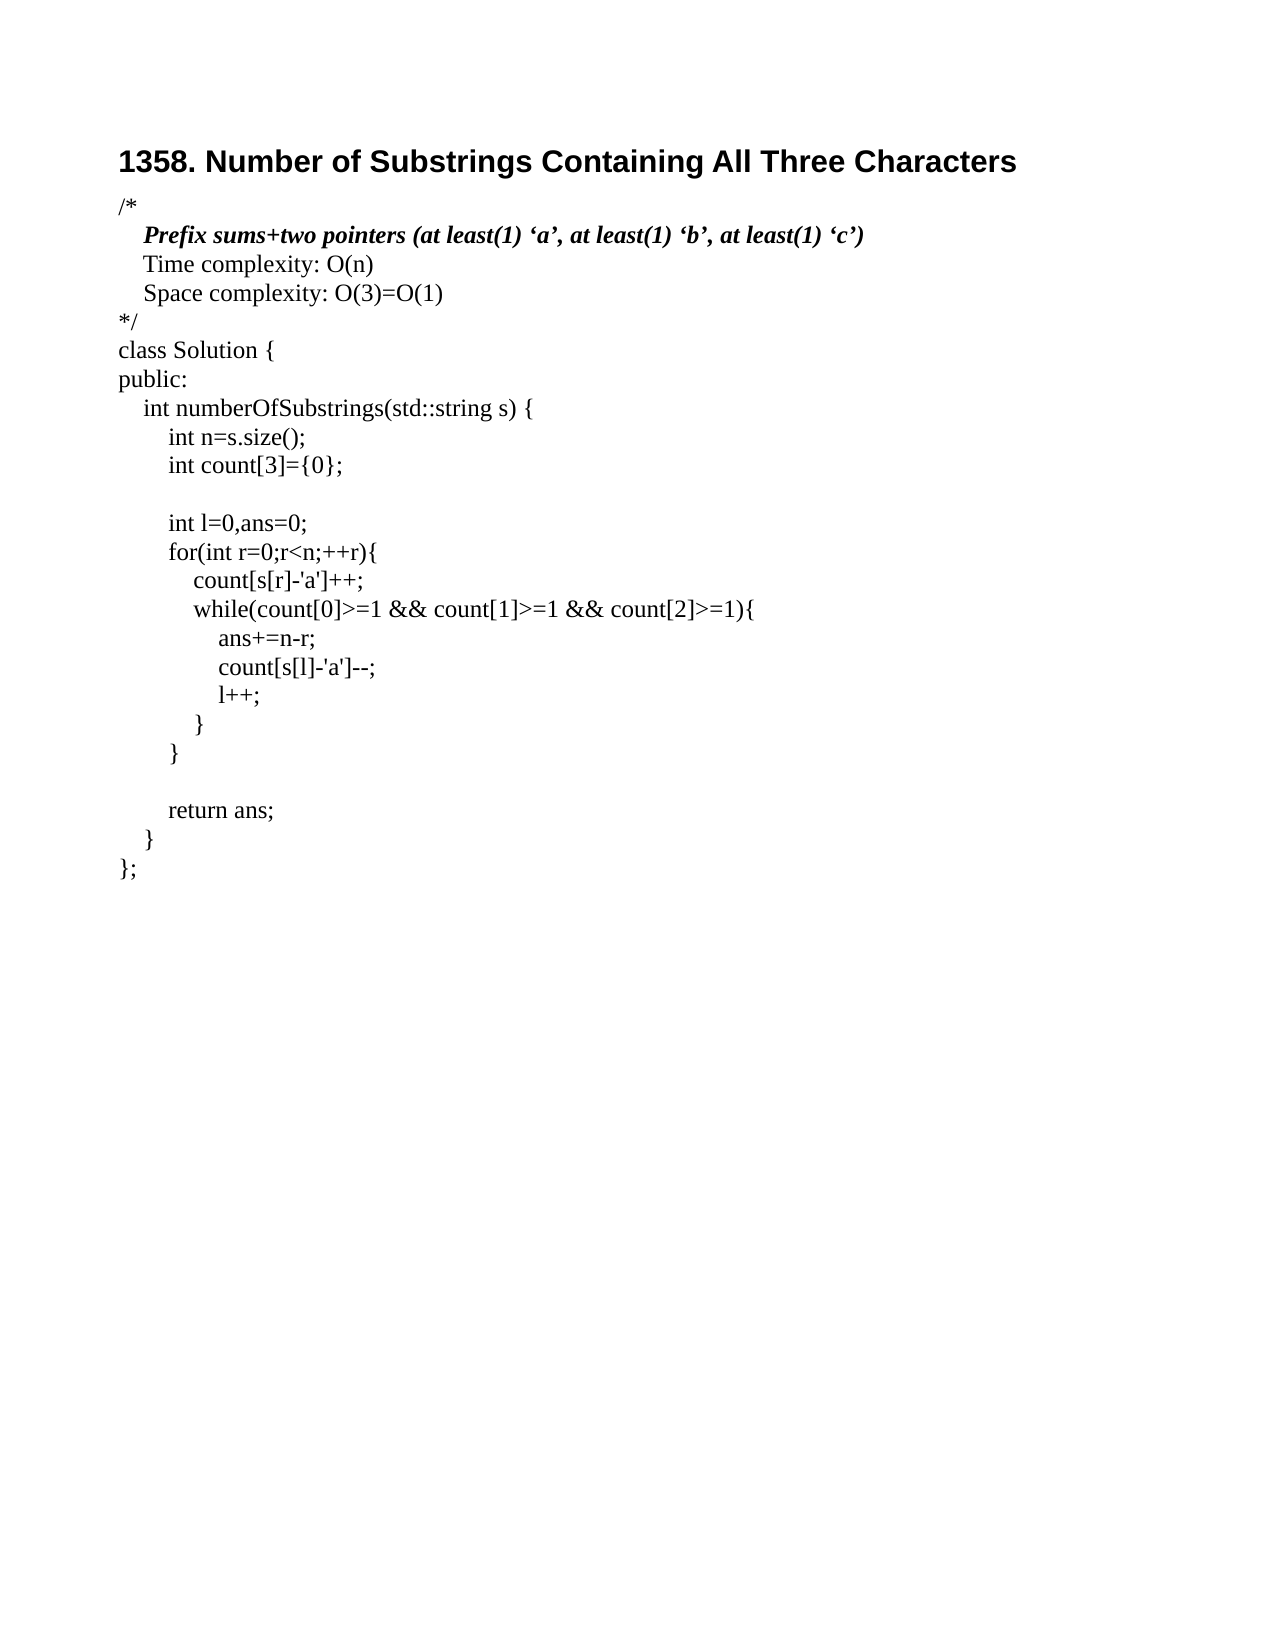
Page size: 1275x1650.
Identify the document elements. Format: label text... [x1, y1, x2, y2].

text } [118, 709, 1157, 738]
text public: [118, 364, 1157, 393]
text while(count[0]>=1 && count[1]>=1 && count[2]>=1){ [118, 594, 1157, 623]
subtitle 1358. Number of Substrings Containing All Three Characters [118, 143, 1157, 179]
text int count[3]={0}; [118, 450, 1157, 479]
text int l=0,ans=0; [118, 508, 1157, 537]
text } [118, 738, 1157, 767]
text /* [118, 192, 1157, 220]
text count[s[r]-'a']++; [118, 565, 1157, 594]
text for(int r=0;r<n;++r){ [118, 537, 1157, 565]
text int n=s.size(); [118, 422, 1157, 450]
text }; [118, 853, 1157, 882]
text ans+=n-r; [118, 623, 1157, 652]
text return ans; [118, 795, 1157, 824]
text Time complexity: O(n) [118, 249, 1157, 278]
text int numberOfSubstrings(std::string s) { [118, 393, 1157, 422]
text count[s[l]-'a']--; [118, 652, 1157, 680]
text Space complexity: O(3)=O(1) [118, 278, 1157, 307]
text l++; [118, 680, 1157, 709]
text } [118, 824, 1157, 853]
text */ [118, 307, 1157, 335]
text class Solution { [118, 335, 1157, 364]
text Prefix sums+two pointers (at least(1) ‘a’, at least(1) ‘b’, at least(1) ‘c’) [118, 220, 1157, 249]
